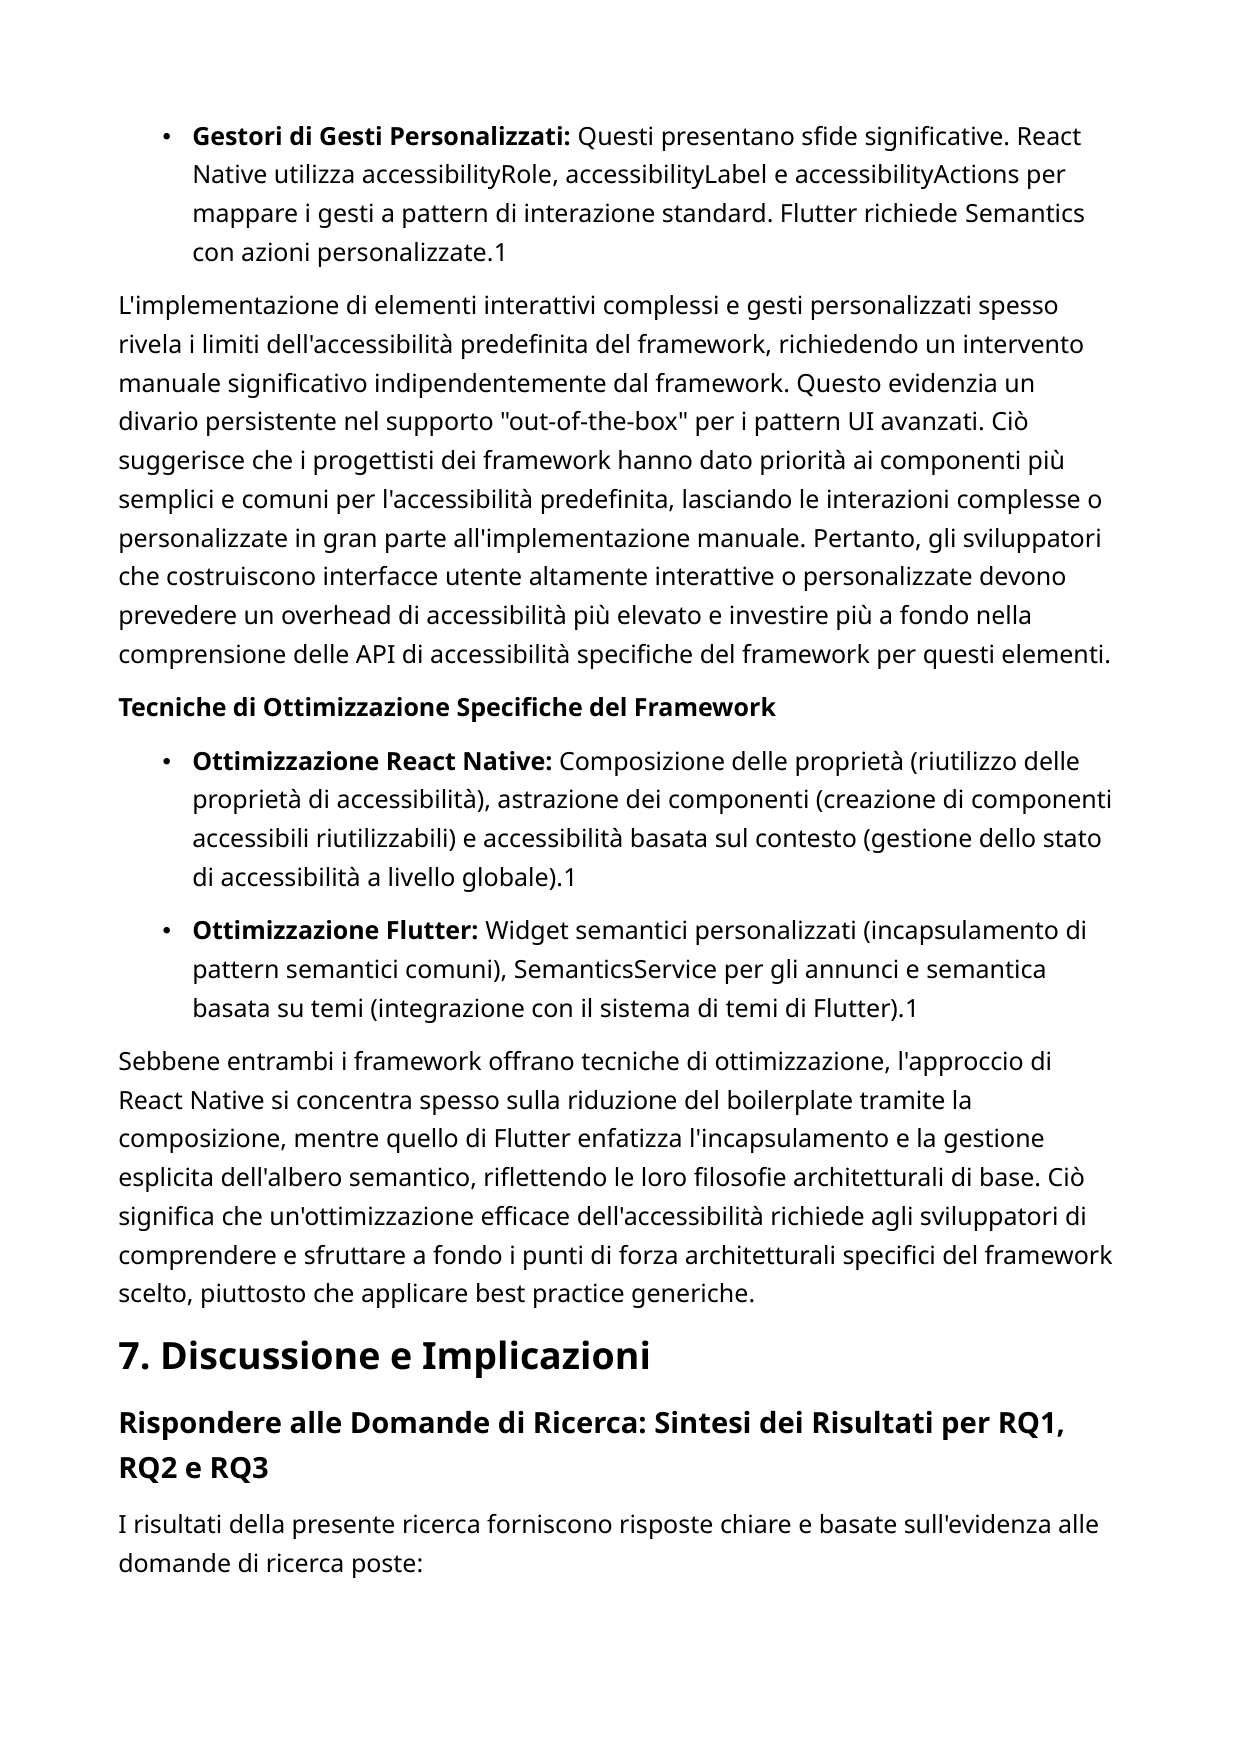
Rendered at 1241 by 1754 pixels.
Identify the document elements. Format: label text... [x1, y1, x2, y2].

subtitle 7. Discussione e Implicazioni [118, 1329, 1122, 1380]
list Ottimizzazione React Native: Composizione delle proprietà (riutilizzo delle proprietà di accessibilità), astrazione dei componenti (creazione di componenti accessibili riutilizzabili) e accessibilità basata sul contesto (gestione dello stato di accessibilità a livello globale).1 [162, 743, 1122, 893]
text Sebbene entrambi i framework offrano tecniche di ottimizzazione, l'approccio di React Native si concentra spesso sulla riduzione del boilerplate tramite la composizione, mentre quello di Flutter enfatizza l'incapsulamento e la gestione esplicita dell'albero semantico, riflettendo le loro filosofie architetturali di base. Ciò significa che un'ottimizzazione efficace dell'accessibilità richiede agli sviluppatori di comprendere e sfruttare a fondo i punti di forza architetturali specifici del framework scelto, piuttosto che applicare best practice generiche. [118, 1043, 1122, 1310]
text L'implementazione di elementi interattivi complessi e gesti personalizzati spesso rivela i limiti dell'accessibilità predefinita del framework, richiedendo un intervento manuale significativo indipendentemente dal framework. Questo evidenzia un divario persistente nel supporto "out-of-the-box" per i pattern UI avanzati. Ciò suggerisce che i progettisti dei framework hanno dato priorità ai componenti più semplici e comuni per l'accessibilità predefinita, lasciando le interazioni complesse o personalizzate in gran parte all'implementazione manuale. Pertanto, gli sviluppatori che costruiscono interfacce utente altamente interattive o personalizzate devono prevedere un overhead di accessibilità più elevato e investire più a fondo nella comprensione delle API di accessibilità specifiche del framework per questi elementi. [118, 288, 1122, 671]
subtitle Rispondere alle Domande di Ricerca: Sintesi dei Risultati per RQ1, RQ2 e RQ3 [118, 1402, 1122, 1487]
text I risultati della presente ricerca forniscono risposte chiare e basate sull'evidenza alle domande di ricerca poste: [118, 1507, 1122, 1580]
list Gestori di Gesti Personalizzati: Questi presentano sfide significative. React Native utilizza accessibilityRole, accessibilityLabel e accessibilityActions per mappare i gesti a pattern di interazione standard. Flutter richiede Semantics con azioni personalizzate.1 [162, 118, 1122, 268]
subtitle Tecniche di Ottimizzazione Specifiche del Framework [118, 690, 1122, 724]
list Ottimizzazione Flutter: Widget semantici personalizzati (incapsulamento di pattern semantici comuni), SemanticsService per gli annunci e semantica basata su temi (integrazione con il sistema di temi di Flutter).1 [162, 913, 1122, 1024]
